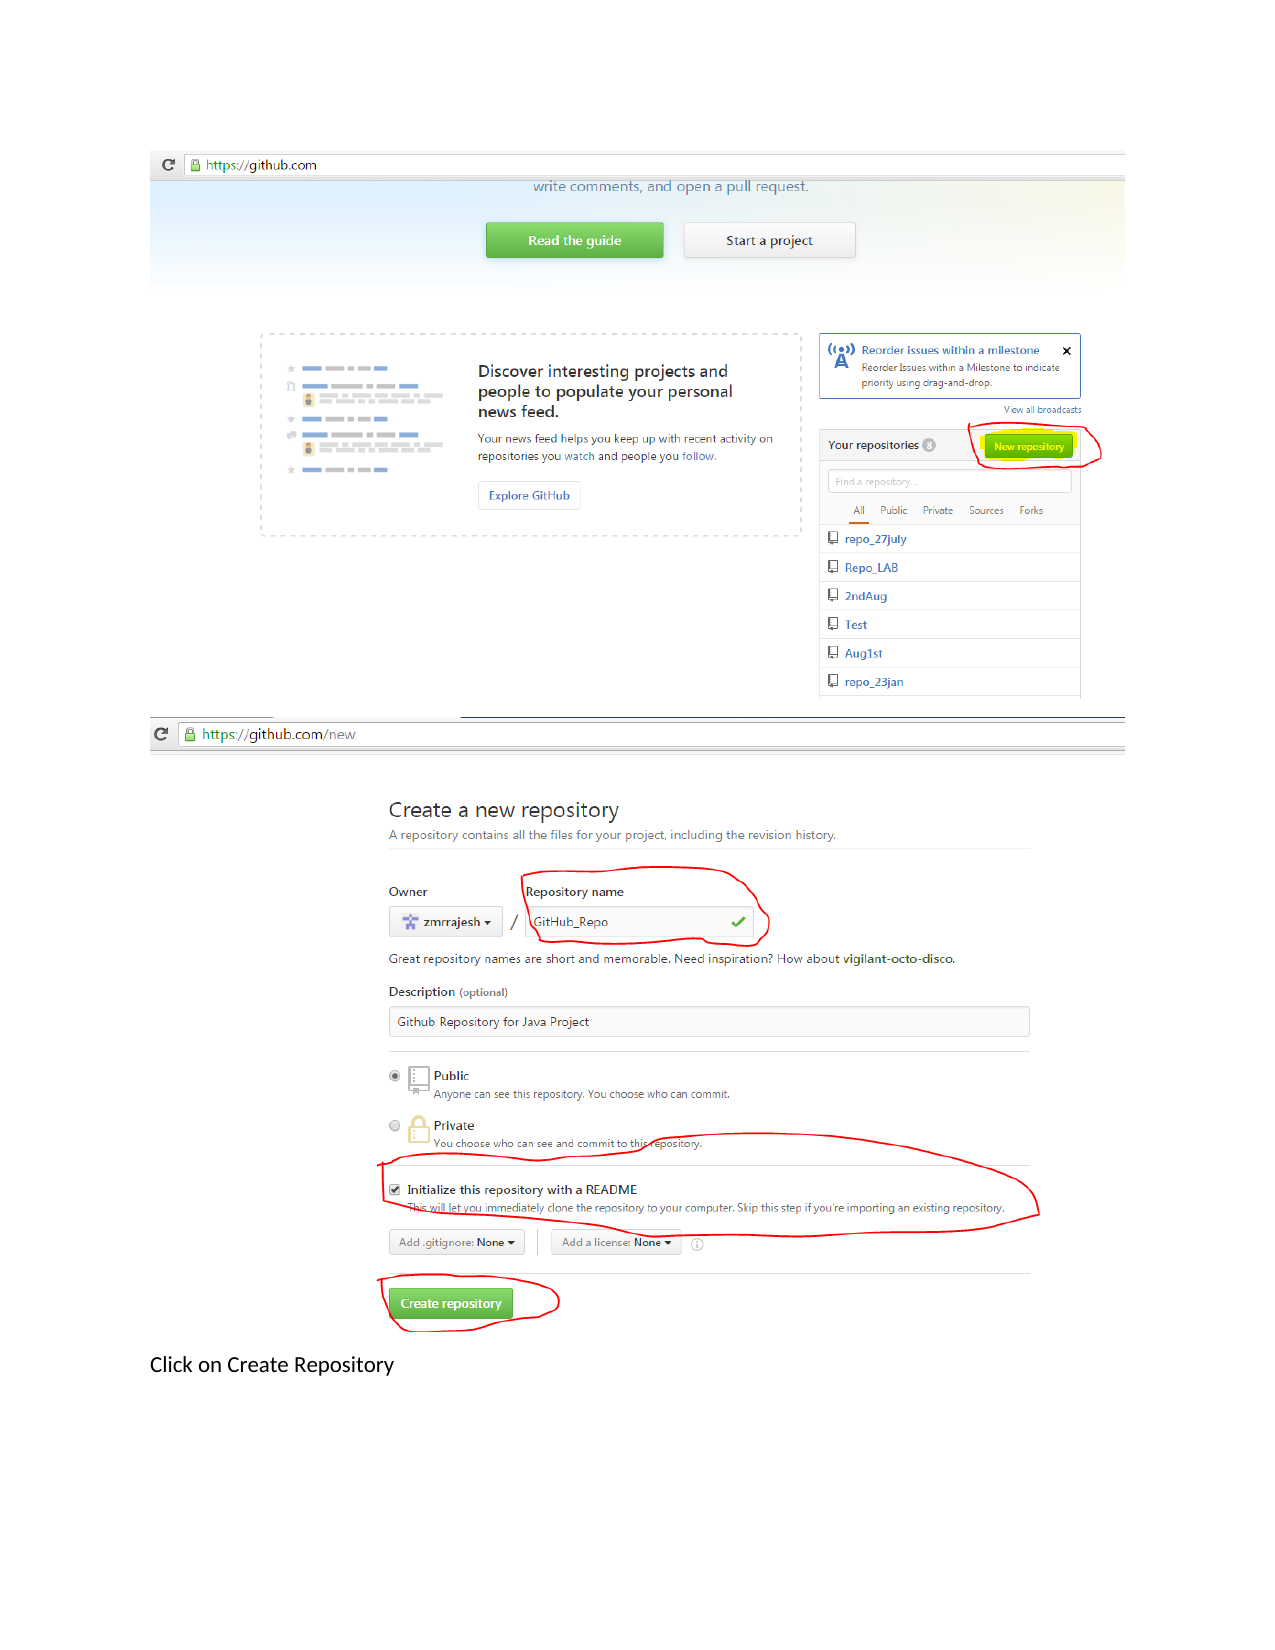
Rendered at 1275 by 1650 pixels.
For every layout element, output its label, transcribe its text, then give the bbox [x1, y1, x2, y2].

picture [150, 150, 1125, 699]
picture [150, 717, 1125, 1332]
text Click on Create Repository [150, 1350, 1125, 1378]
